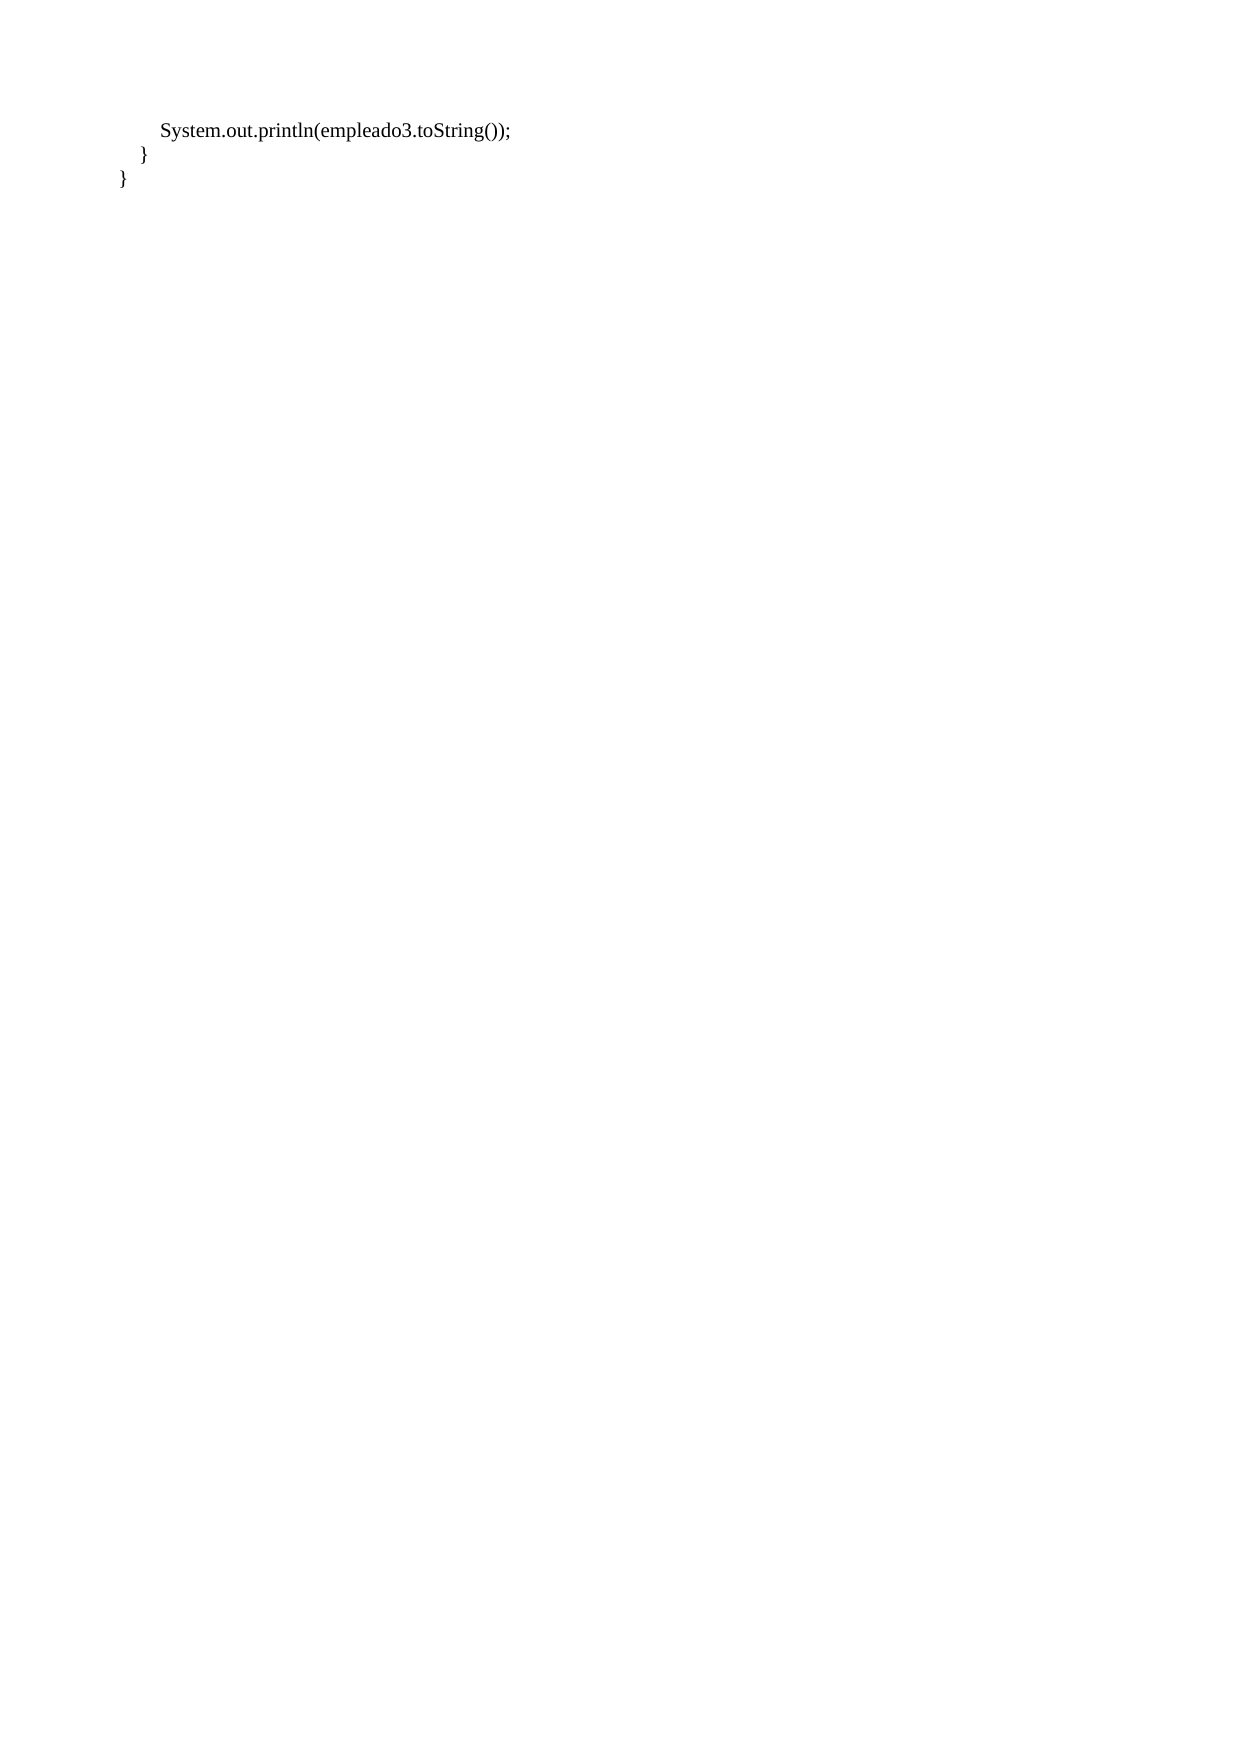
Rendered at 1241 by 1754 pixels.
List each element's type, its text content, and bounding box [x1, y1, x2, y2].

text } [118, 166, 1122, 190]
text } [118, 142, 1122, 166]
text System.out.println(empleado3.toString()); [118, 118, 1122, 142]
